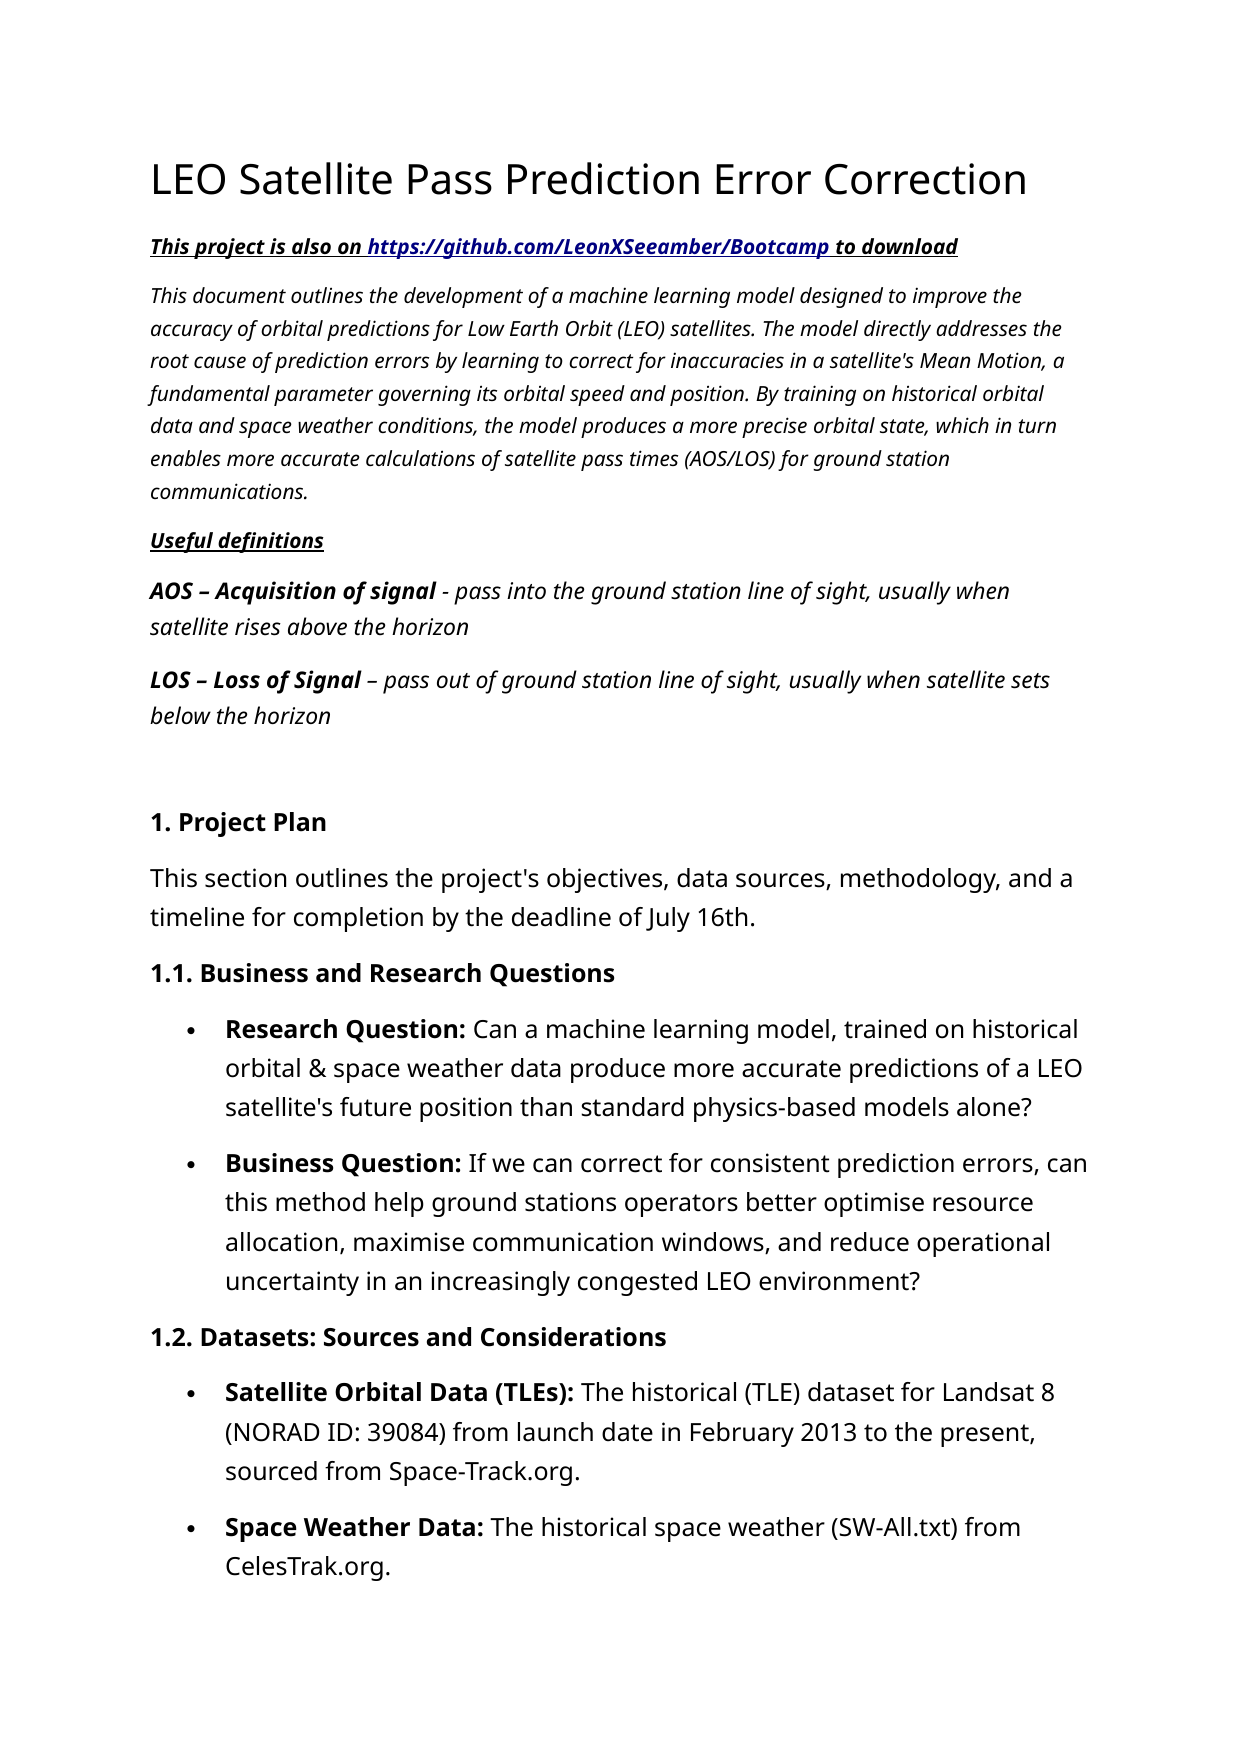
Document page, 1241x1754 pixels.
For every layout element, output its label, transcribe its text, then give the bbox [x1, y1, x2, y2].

list Business Question: If we can correct for consistent prediction errors, can this method help ground stations operators better optimise resource allocation, maximise communication windows, and reduce operational uncertainty in an increasingly congested LEO environment? [187, 1146, 1090, 1297]
text 1. Project Plan [150, 805, 1090, 839]
list Satellite Orbital Data (TLEs): The historical (TLE) dataset for Landsat 8 (NORAD ID: 39084) from launch date in February 2013 to the present, sourced from Space-Track.org. [187, 1375, 1090, 1487]
text LEO Satellite Pass Prediction Error Correction [150, 150, 1090, 207]
text This document outlines the development of a machine learning model designed to improve the accuracy of orbital predictions for Low Earth Orbit (LEO) satellites. The model directly addresses the root cause of prediction errors by learning to correct for inaccuracies in a satellite's Mean Motion, a fundamental parameter governing its orbital speed and position. By training on historical orbital data and space weather conditions, the model produces a more precise orbital state, which in turn enables more accurate calculations of satellite pass times (AOS/LOS) for ground station communications. [150, 281, 1090, 505]
list Space Weather Data: The historical space weather (SW-All.txt) from CelesTrak.org. [187, 1509, 1090, 1582]
text 1.2. Datasets: Sources and Considerations [150, 1319, 1090, 1353]
text This project is also on https://github.com/LeonXSeeamber/Bootcamp to download [150, 232, 1090, 260]
text LOS – Loss of Signal – pass out of ground station line of sight, usually when satellite sets below the horizon [150, 664, 1090, 731]
list Research Question: Can a machine learning model, trained on historical orbital & space weather data produce more accurate predictions of a LEO satellite's future position than standard physics-based models alone? [187, 1012, 1090, 1124]
text Useful definitions [150, 526, 1090, 554]
text This section outlines the project's objectives, data sources, methodology, and a timeline for completion by the deadline of July 16th. [150, 861, 1090, 934]
text 1.1. Business and Research Questions [150, 956, 1090, 990]
text AOS – Acquisition of signal - pass into the ground station line of sight, usually when satellite rises above the horizon [150, 575, 1090, 642]
